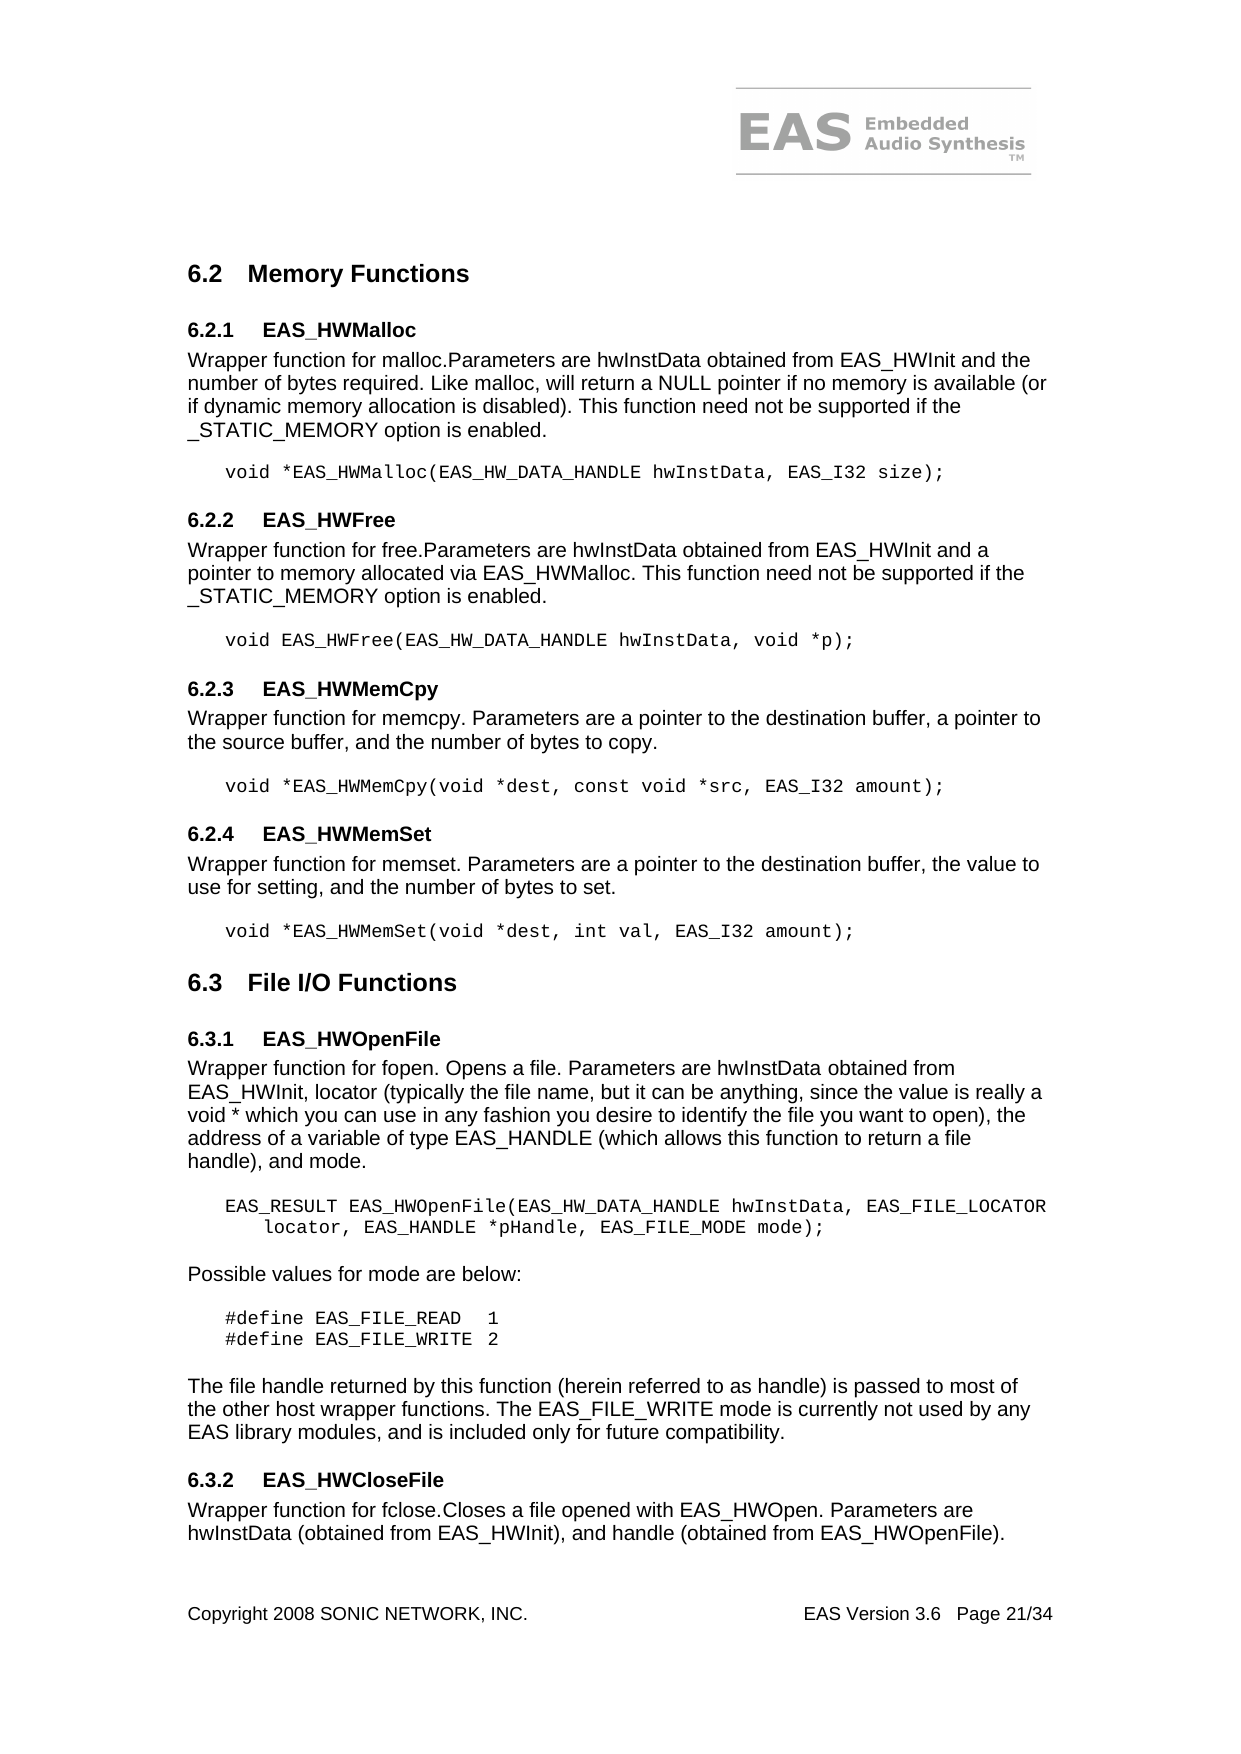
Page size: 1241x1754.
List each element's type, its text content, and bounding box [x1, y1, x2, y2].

text Wrapper function for fopen. Opens a file. Parameters are hwInstData obtained from EAS_HWInit, locator (typically the file name, but it can be anything, since the value is really a void * which you can use in any fashion you desire to identify the file you want to open), the address of a variable of type EAS_HANDLE (which allows this function to return a file [187, 1057, 1053, 1150]
text Wrapper function for free.Parameters are hwInstData obtained from EAS_HWInit and a pointer to memory allocated via EAS_HWMalloc. This function need not be supported if the _STATIC_MEMORY option is enabled. [187, 538, 1053, 608]
subtitle EAS_HWOpenFile [187, 1027, 1053, 1051]
subtitle File I/O Functions [187, 968, 1053, 996]
text The file handle returned by this function (herein referred to as handle) is passed to most of the other host wrapper functions. The EAS_FILE_WRITE mode is currently not used by any EAS library modules, and is included only for future compatibility. [187, 1374, 1053, 1444]
text Wrapper function for memset. Parameters are a pointer to the destination buffer, the value to use for setting, and the number of bytes to set. [187, 852, 1053, 899]
subtitle EAS_HWMalloc [187, 319, 1053, 342]
subtitle Memory Functions [187, 260, 1053, 288]
subtitle EAS_HWCloseFile [187, 1469, 1053, 1492]
text Wrapper function for memcpy. Parameters are a pointer to the destination buffer, a pointer to the source buffer, and the number of bytes to copy. [187, 707, 1053, 753]
text #define EAS_FILE_READ 1 [225, 1308, 1053, 1330]
text handle), and mode. [187, 1150, 1053, 1173]
text Wrapper function for fclose.Closes a file opened with EAS_HWOpen. Parameters are hwInstData (obtained from EAS_HWInit), and handle (obtained from EAS_HWOpenFile). [187, 1498, 1053, 1545]
subtitle EAS_HWFree [187, 509, 1053, 532]
text Wrapper function for malloc.Parameters are hwInstData obtained from EAS_HWInit and the number of bytes required. Like malloc, will return a NULL pointer if no memory is available (or if dynamic memory allocation is disabled). This function need not be supported if the _STATIC_MEMORY option is enabled. [187, 348, 1053, 441]
text void *EAS_HWMemSet(void *dest, int val, EAS_I32 amount); [225, 922, 1053, 943]
text EAS_RESULT EAS_HWOpenFile(EAS_HW_DATA_HANDLE hwInstData, EAS_FILE_LOCATOR locator, EAS_HANDLE *pHandle, EAS_FILE_MODE mode); [225, 1196, 1053, 1239]
text void *EAS_HWMemCpy(void *dest, const void *src, EAS_I32 amount); [225, 777, 1053, 798]
text Possible values for mode are below: [187, 1262, 1053, 1285]
picture [732, 84, 1037, 181]
text #define EAS_FILE_WRITE 2 [225, 1330, 1053, 1351]
text void EAS_HWFree(EAS_HW_DATA_HANDLE hwInstData, void *p); [225, 631, 1053, 652]
subtitle EAS_HWMemSet [187, 823, 1053, 846]
subtitle EAS_HWMemCpy [187, 677, 1053, 701]
text void *EAS_HWMalloc(EAS_HW_DATA_HANDLE hwInstData, EAS_I32 size); [225, 463, 1053, 484]
